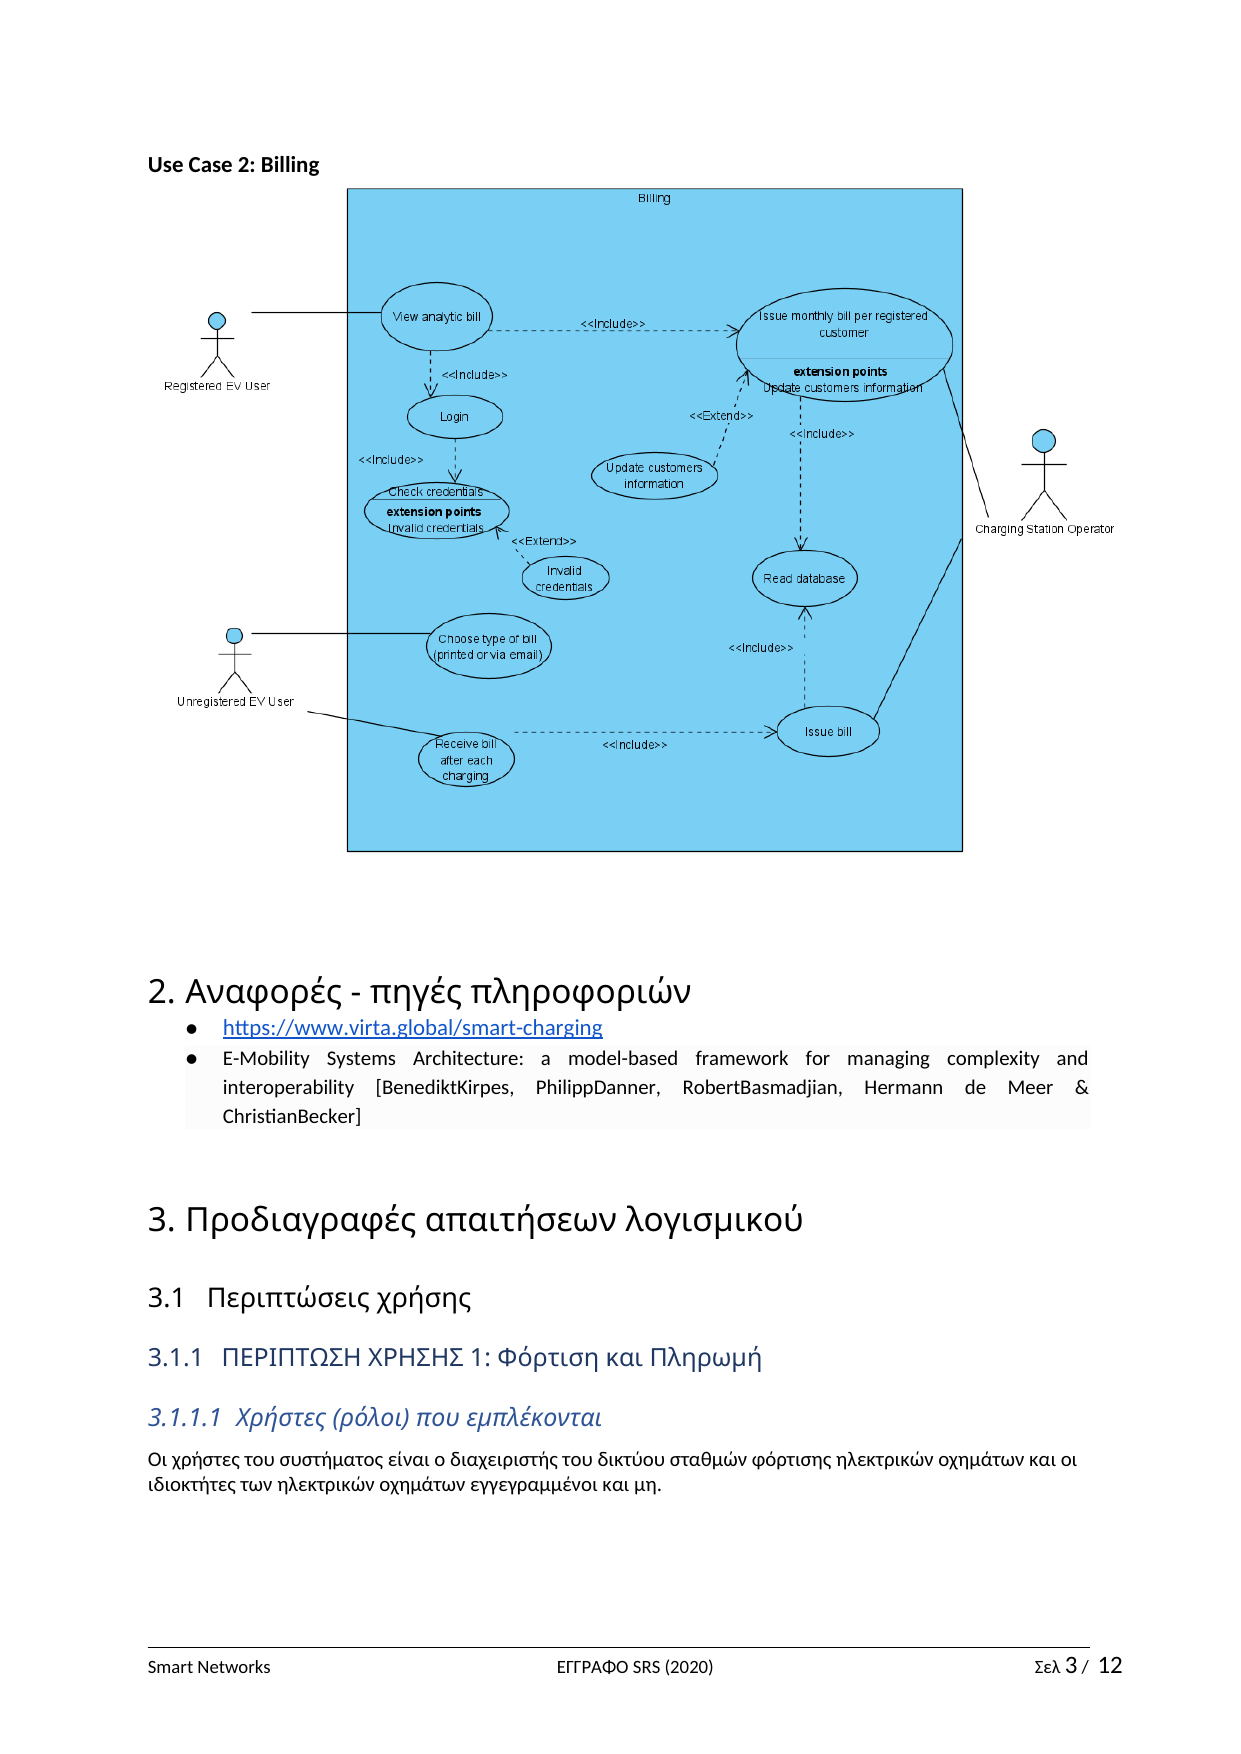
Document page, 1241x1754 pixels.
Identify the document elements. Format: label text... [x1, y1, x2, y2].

list https://www.virta.global/smart-charging [185, 1013, 1090, 1041]
list E-Mobility Systems Architecture: a model-based framework for managing complexity and interoperability [BenediktKirpes, PhilippDanner, RobertBasmadjian, Hermann de Meer & ChristianBecker] [185, 1045, 1090, 1129]
text Οι χρήστες του συστήματος είναι ο διαχειριστής του δικτύου σταθμών φόρτισης ηλεκτρικών οχημάτων και οι ιδιοκτήτες των ηλεκτρικών οχημάτων εγγεγραμμένοι και μη. [148, 1446, 1090, 1497]
subtitle 3.1.1.1 Χρήστες (ρόλοι) που εμπλέκονται [148, 1399, 1090, 1433]
subtitle Προδιαγραφές απαιτήσεων λογισμικού [148, 1195, 1090, 1241]
text Use Case 2: Billing [148, 150, 1090, 178]
subtitle Αναφορές - πηγές πληροφοριών [148, 968, 1090, 1013]
picture [147, 182, 1140, 901]
subtitle 3.1 Περιπτώσεις χρήσης [148, 1278, 1090, 1315]
subtitle 3.1.1 ΠΕΡΙΠΤΩΣΗ ΧΡΗΣΗΣ 1: Φόρτιση και Πληρωμή [148, 1340, 1090, 1374]
